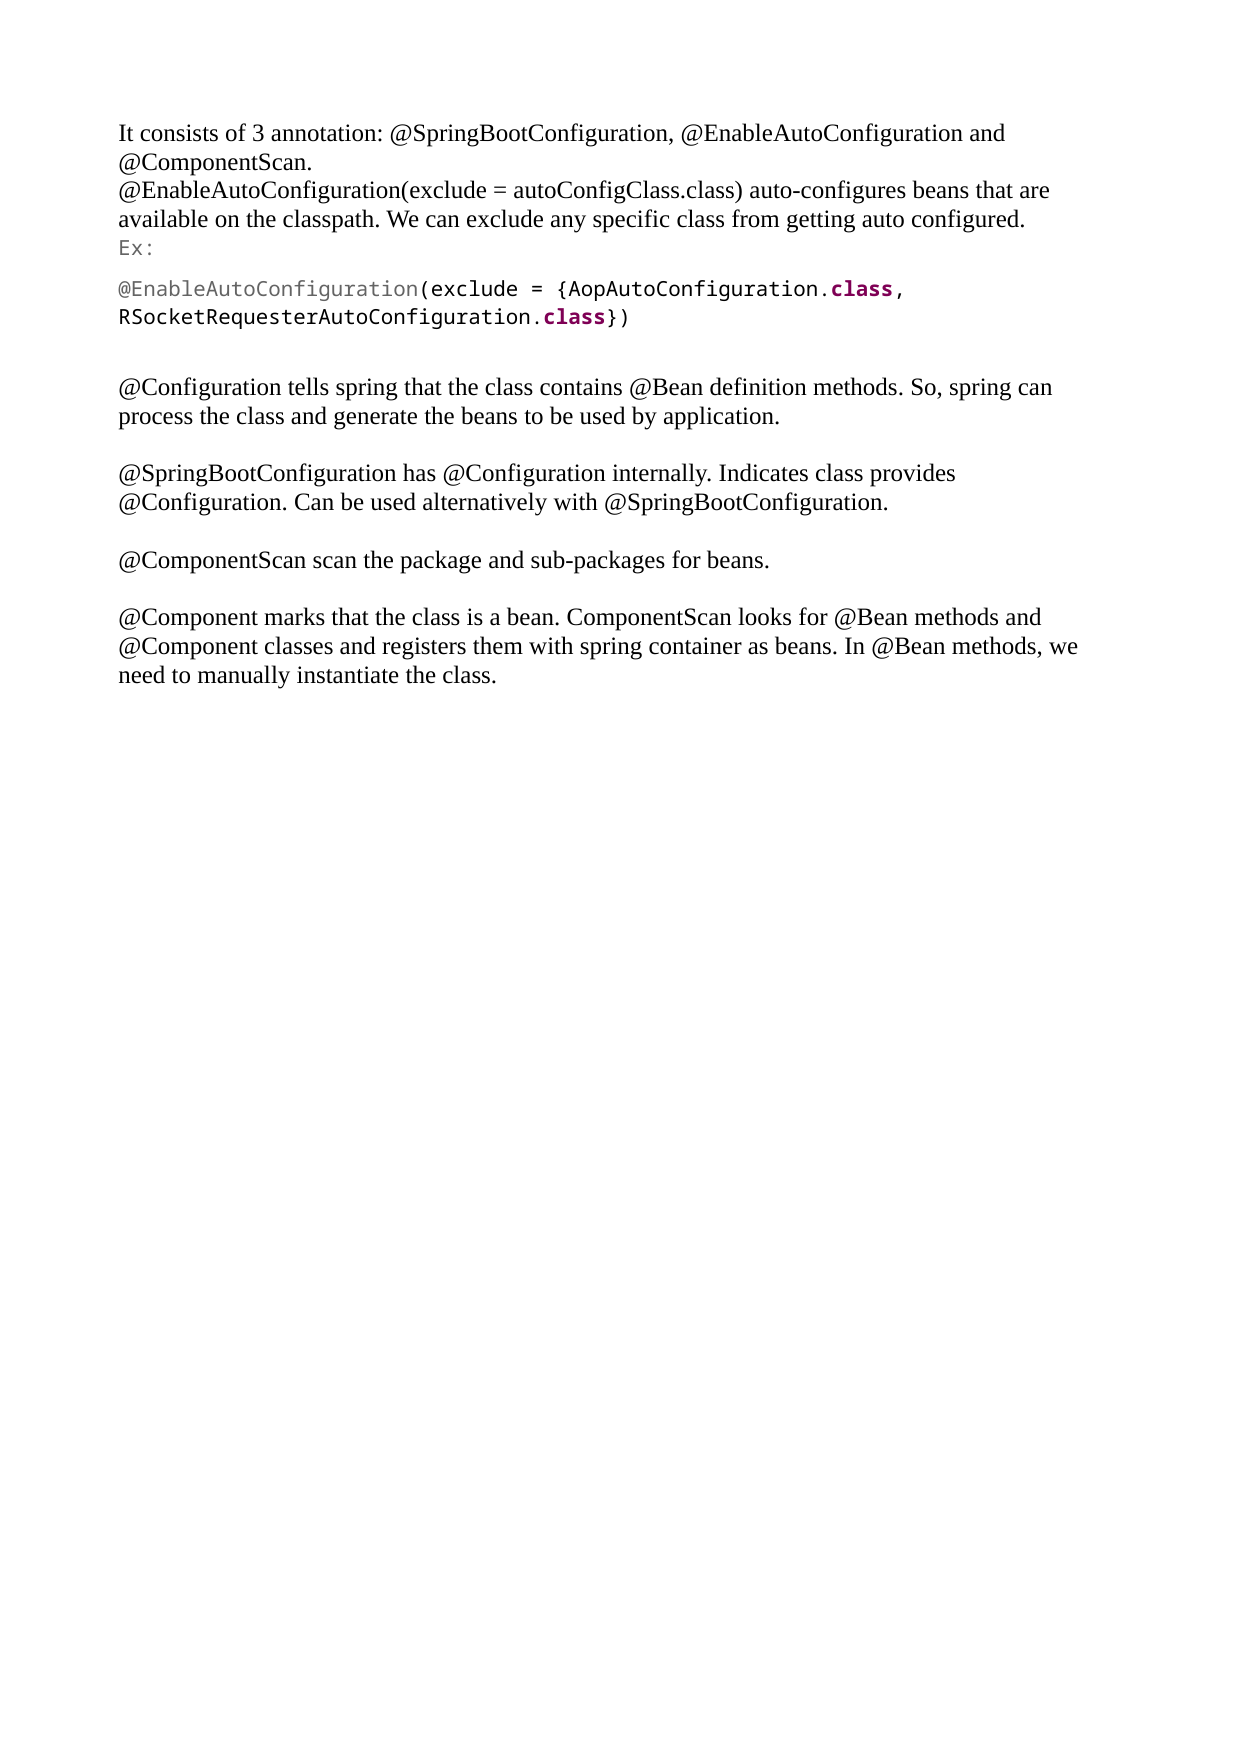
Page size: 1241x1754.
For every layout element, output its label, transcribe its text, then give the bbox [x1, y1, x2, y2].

text @ComponentScan scan the package and sub-packages for beans. [118, 545, 1122, 573]
text It consists of 3 annotation: @SpringBootConfiguration, @EnableAutoConfiguration and @ComponentScan. [118, 118, 1122, 176]
text Ex: [118, 233, 1122, 262]
text @EnableAutoConfiguration(exclude = {AopAutoConfiguration.class, RSocketRequesterAutoConfiguration.class}) [118, 274, 1122, 331]
text @SpringBootConfiguration has @Configuration internally. Indicates class provides @Configuration. Can be used alternatively with @SpringBootConfiguration. [118, 458, 1122, 516]
text @Component marks that the class is a bean. ComponentScan looks for @Bean methods and @Component classes and registers them with spring container as beans. In @Bean methods, we need to manually instantiate the class. [118, 602, 1122, 688]
text @EnableAutoConfiguration(exclude = autoConfigClass.class) auto-configures beans that are available on the classpath. We can exclude any specific class from getting auto configured. [118, 176, 1122, 233]
text @Configuration tells spring that the class contains @Bean definition methods. So, spring can process the class and generate the beans to be used by application. [118, 372, 1122, 430]
